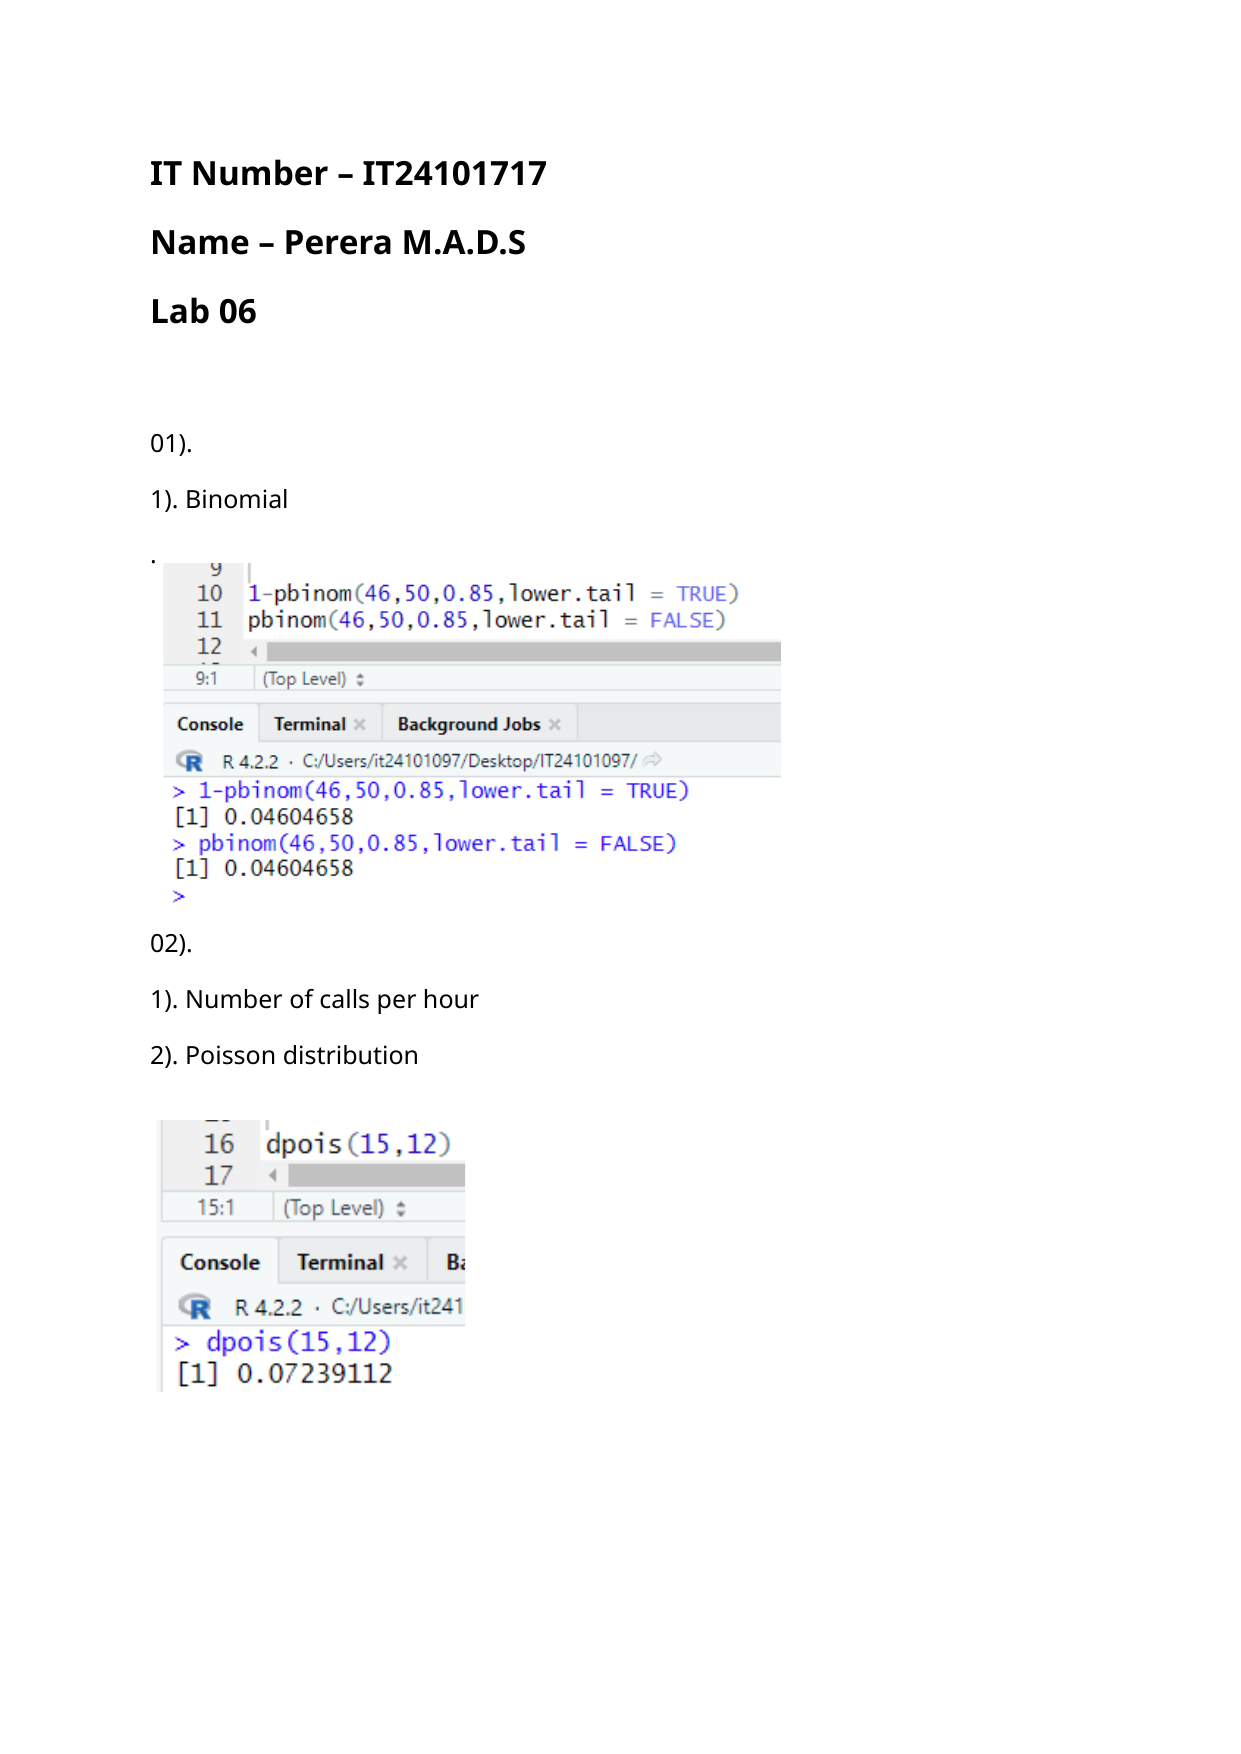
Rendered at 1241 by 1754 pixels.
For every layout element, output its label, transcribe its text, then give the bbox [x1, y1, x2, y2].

text 1). Number of calls per hour [150, 982, 1090, 1016]
text 1). Binomial [150, 481, 1090, 515]
text Lab 06 [150, 288, 1090, 333]
text IT Number – IT24101717 [150, 150, 1090, 195]
text Name – Perera M.A.D.S [150, 219, 1090, 264]
text 2). Poisson distribution [150, 1037, 1090, 1072]
text 02). [150, 926, 1090, 960]
text . [150, 537, 1090, 904]
text 01). [150, 425, 1090, 459]
